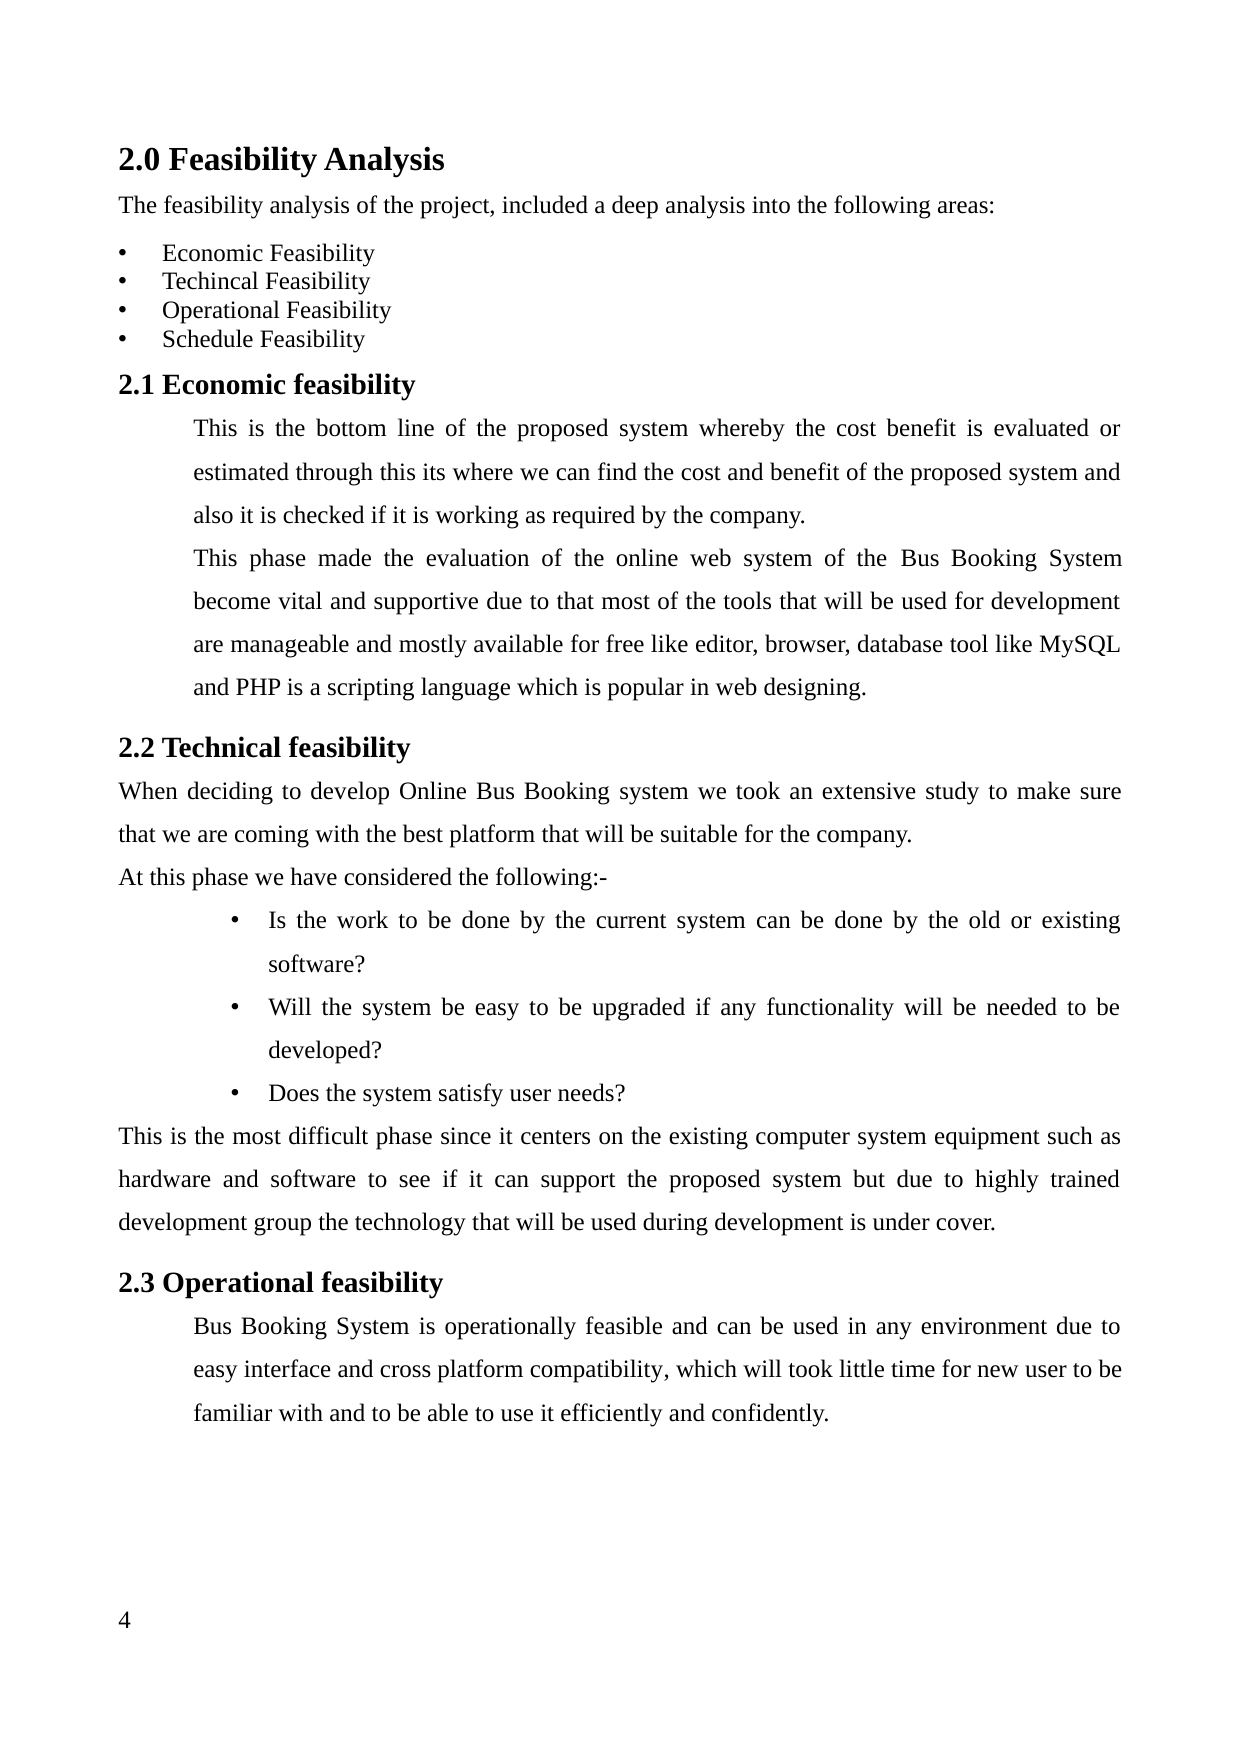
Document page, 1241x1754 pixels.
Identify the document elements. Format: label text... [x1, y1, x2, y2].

list Operational Feasibility [118, 295, 1122, 324]
text This is the most difficult phase since it centers on the existing computer system equipment such as hardware and software to see if it can support the proposed system but due to highly trained development group the technology that will be used during development is under cover. [118, 1121, 1122, 1236]
subtitle 2.3 Operational feasibility [118, 1265, 1122, 1299]
list Schedule Feasibility [118, 324, 1122, 353]
text The feasibility analysis of the project, included a deep analysis into the following areas: [118, 190, 1122, 219]
subtitle 2.1 Economic feasibility [118, 367, 1122, 401]
list Does the system satisfy user needs? [231, 1078, 1122, 1107]
list This phase made the evaluation of the online web system of the Bus Booking System become vital and supportive due to that most of the tools that will be used for development are manageable and mostly available for free like editor, browser, database tool like MySQL and PHP is a scripting language which is popular in web designing. [193, 543, 1122, 701]
list Will the system be easy to be upgraded if any functionality will be needed to be developed? [231, 992, 1122, 1064]
subtitle 2.2 Technical feasibility [118, 730, 1122, 764]
list At this phase we have considered the following:- [118, 862, 1122, 891]
list Bus Booking System is operationally feasible and can be used in any environment due to easy interface and cross platform compatibility, which will took little time for new user to be familiar with and to be able to use it efficiently and confidently. [193, 1311, 1122, 1426]
list Economic Feasibility [118, 238, 1122, 266]
list Techincal Feasibility [118, 266, 1122, 295]
list Is the work to be done by the current system can be done by the old or existing software? [231, 906, 1122, 977]
list This is the bottom line of the proposed system whereby the cost benefit is evaluated or estimated through this its where we can find the cost and benefit of the proposed system and also it is checked if it is working as required by the company. [193, 413, 1122, 528]
list When deciding to develop Online Bus Booking system we took an extensive study to make sure that we are coming with the best platform that will be suitable for the company. [118, 776, 1122, 848]
subtitle 2.0 Feasibility Analysis [118, 139, 1122, 178]
